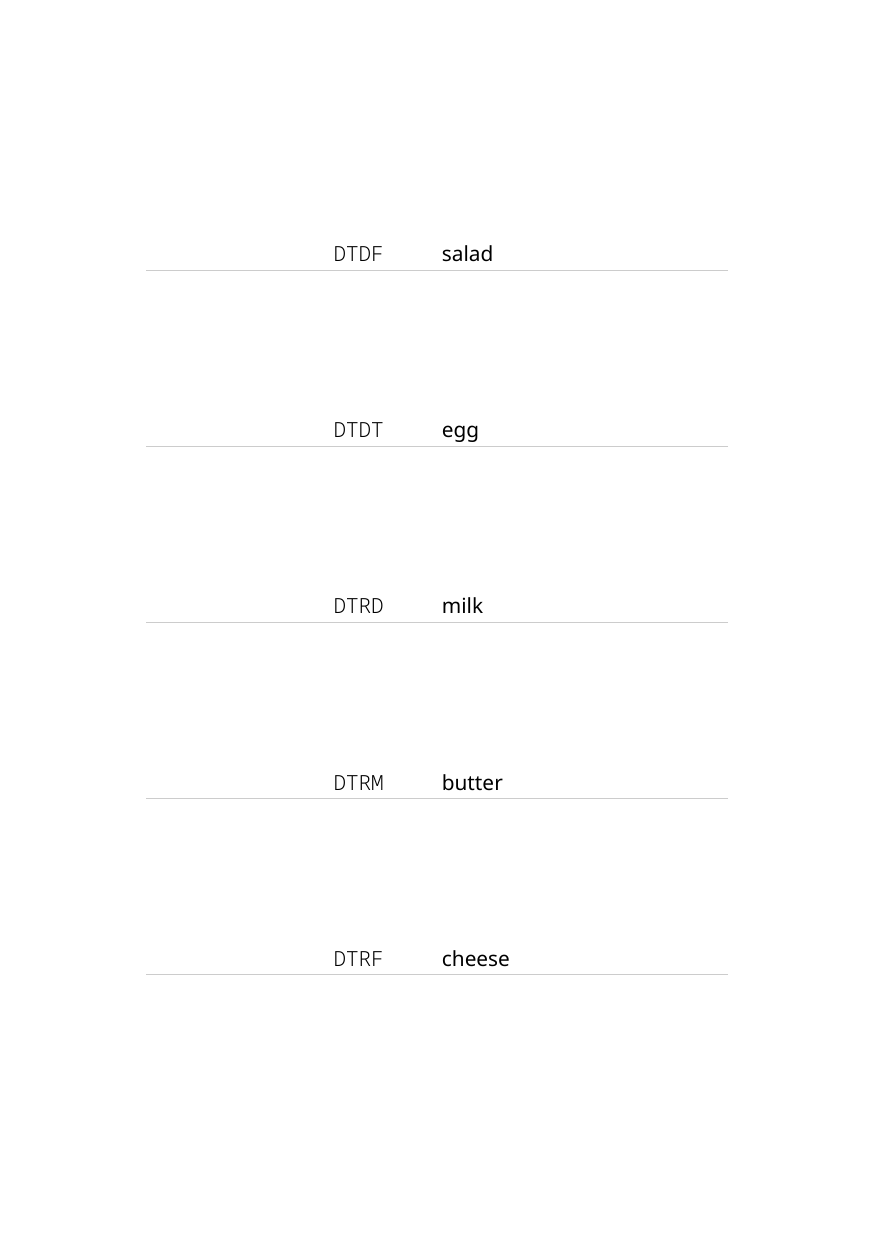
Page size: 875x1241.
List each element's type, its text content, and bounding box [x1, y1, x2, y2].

text DTRD milk [146, 447, 728, 622]
text DTRM butter [146, 623, 728, 798]
text DTDT egg [146, 271, 728, 446]
text DTRF cheese [146, 799, 728, 974]
text DTDF salad [146, 94, 728, 270]
